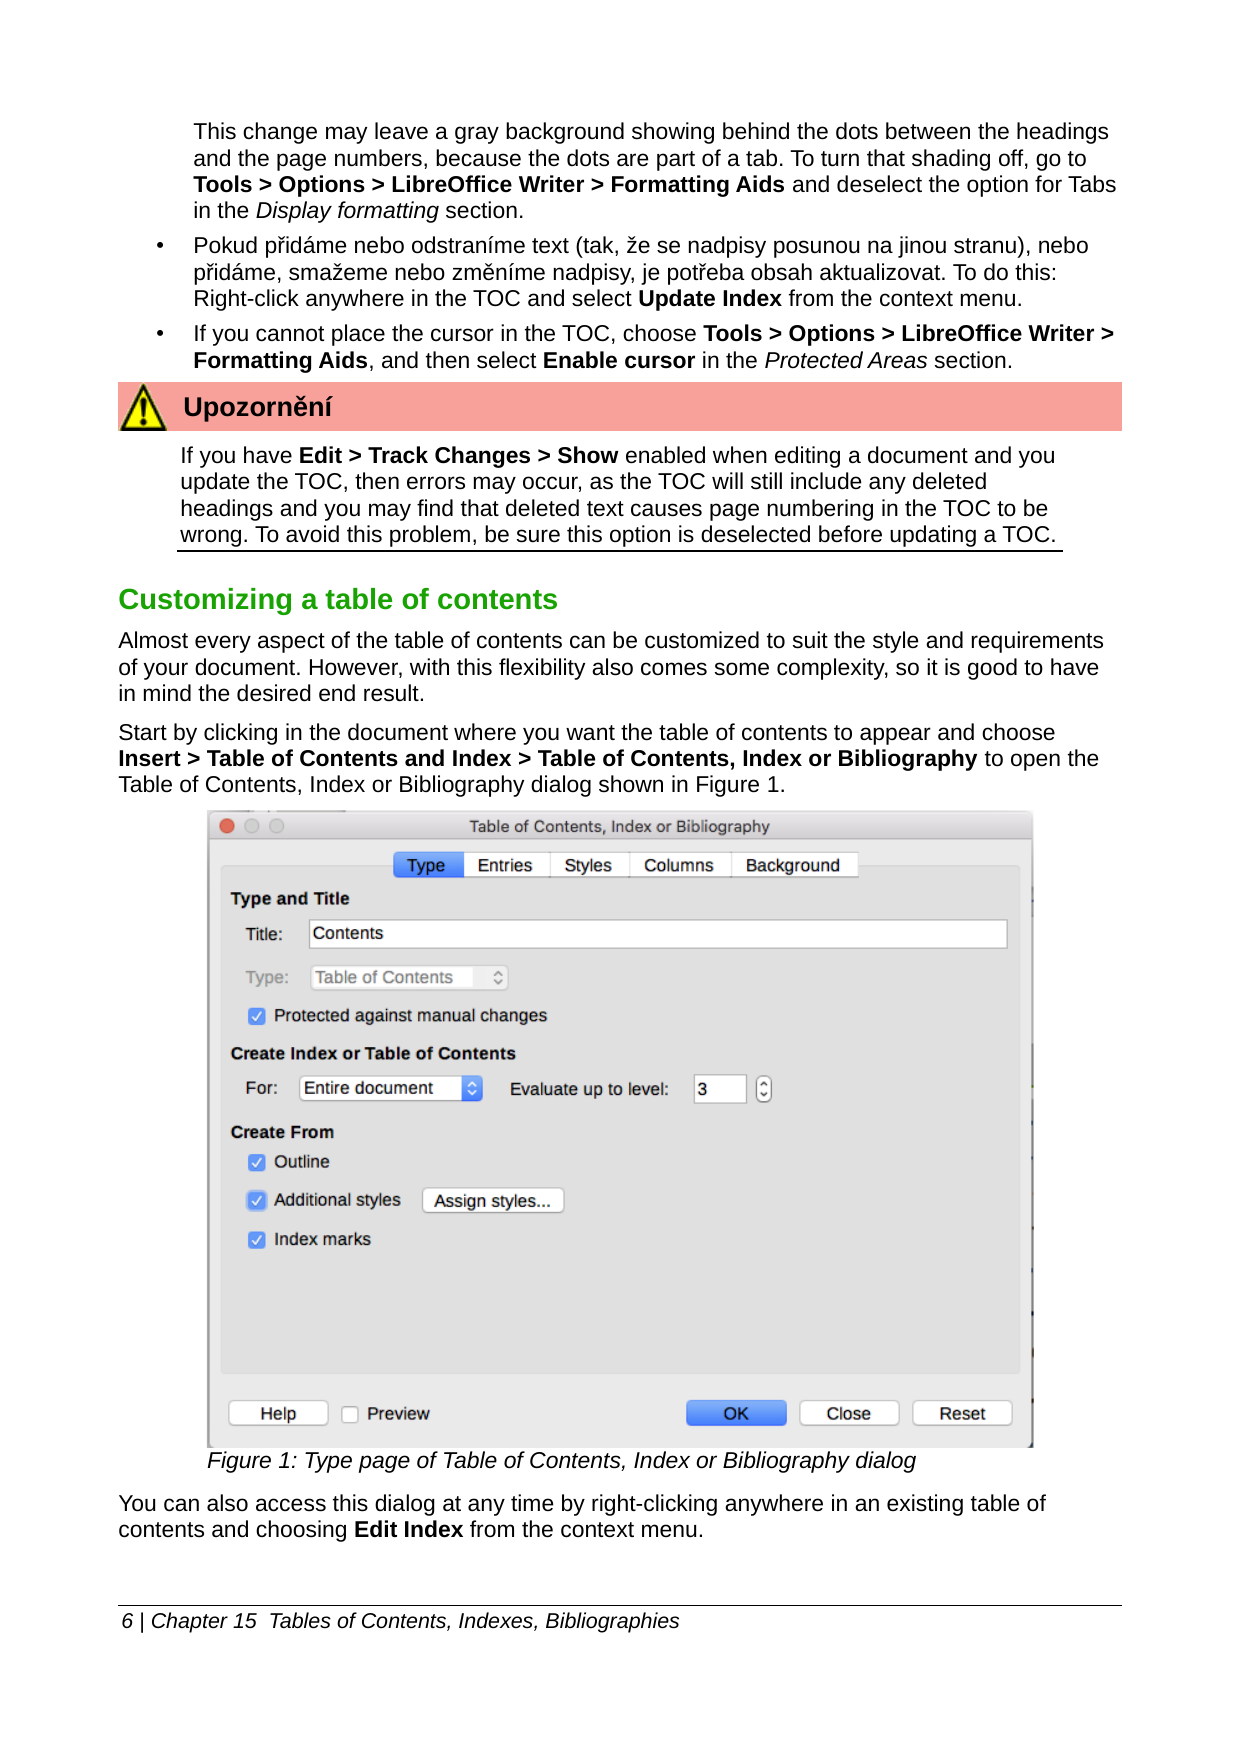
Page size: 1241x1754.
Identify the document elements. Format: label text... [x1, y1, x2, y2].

picture [206, 810, 1034, 1448]
subtitle Upozornění [167, 382, 1122, 431]
text Start by clicking in the document where you want the table of contents to appear and choose Insert > Table of Contents and Index > Table of Contents, Index or Bibliography to open the Table of Contents, Index or Bibliography dialog shown in Figure 1. [118, 719, 1122, 798]
text Almost every aspect of the table of contents can be customized to suit the style and requirements of your document. However, with this flexibility also comes some complexity, so it is good to have in mind the desired end result. [118, 627, 1122, 706]
text If you have Edit > Track Changes > Show enabled when editing a document and you update the TOC, then errors may occur, as the TOC will still include any deleted headings and you may find that deleted text causes page numbering in the TOC to be wrong. To avoid this problem, be sure this option is deselected before updating a TOC. [177, 439, 1063, 550]
text Figure 1: Type page of Table of Contents, Index or Bibliography dialog [207, 1448, 1033, 1474]
picture [119, 382, 167, 431]
list Pokud přidáme nebo odstraníme text (tak, že se nadpisy posunou na jinou stranu), nebo přidáme, smažeme nebo změníme nadpisy, je potřeba obsah aktualizovat. To do this: Right-click anywhere in the TOC and select Update Index from the context menu. [156, 232, 1122, 311]
list This change may leave a gray background showing behind the dots between the headings and the page numbers, because the dots are part of a tab. To turn that shading off, go to Tools > Options > LibreOffice Writer > Formatting Aids and deselect the option for Tabs in the Display formatting section. [193, 118, 1122, 223]
subtitle Customizing a table of contents [118, 582, 1122, 615]
text You can also access this dialog at any time by right-clicking anywhere in an existing table of contents and choosing Edit Index from the context menu. [118, 1490, 1122, 1542]
list If you cannot place the cursor in the TOC, choose Tools > Options > LibreOffice Writer > Formatting Aids, and then select Enable cursor in the Protected Areas section. [156, 320, 1122, 373]
